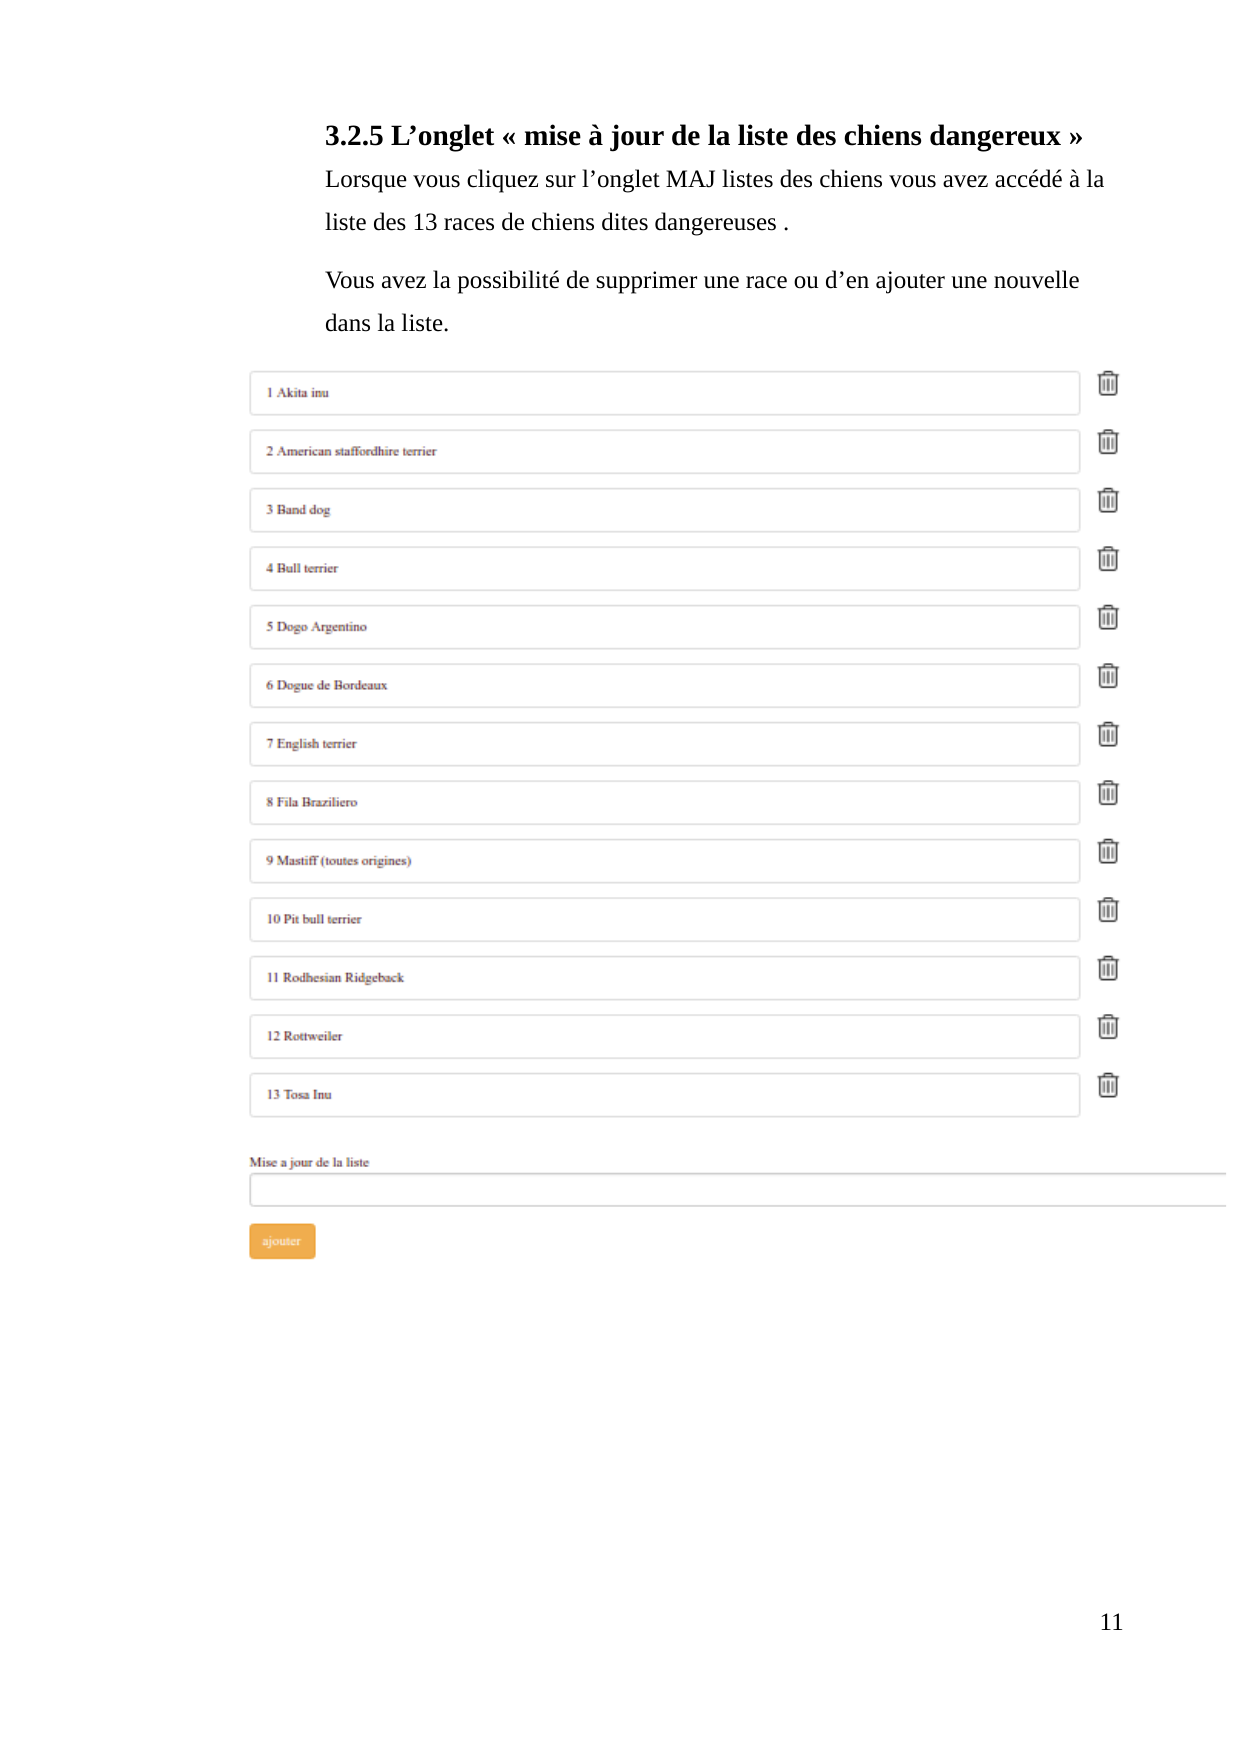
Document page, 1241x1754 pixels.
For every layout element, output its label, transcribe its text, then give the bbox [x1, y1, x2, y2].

picture [222, 366, 1227, 1267]
subtitle 3.2.5 L’onglet « mise à jour de la liste des chiens dangereux » [325, 118, 1123, 152]
text Vous avez la possibilité de supprimer une race ou d’en ajouter une nouvelle dans la liste. [325, 265, 1123, 337]
text Lorsque vous cliquez sur l’onglet MAJ listes des chiens vous avez accédé à la liste des 13 races de chiens dites dangereuses . [325, 164, 1123, 236]
